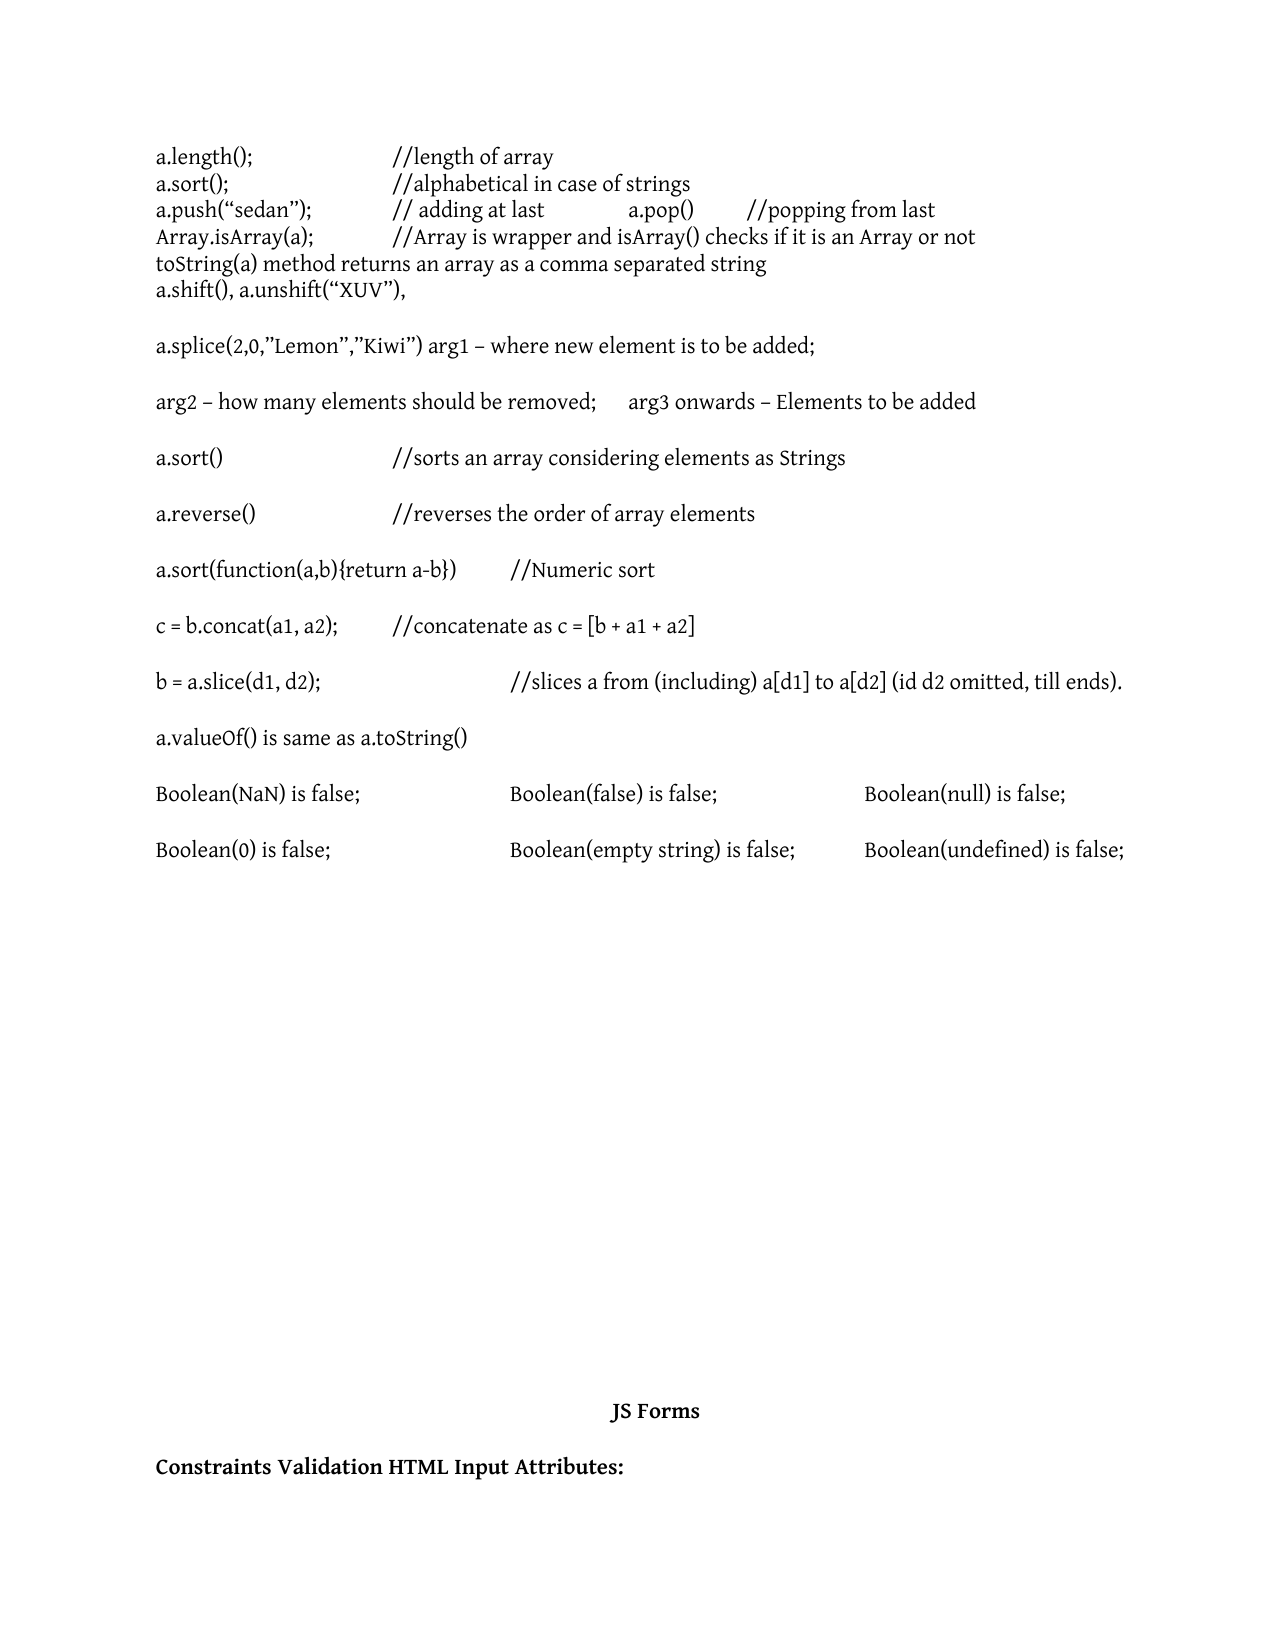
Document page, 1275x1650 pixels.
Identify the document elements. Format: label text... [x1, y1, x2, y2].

text b = a.slice(d1, d2); //slices a from (including) a[d1] to a[d2] (id d2 omitted, till ends). [156, 670, 1157, 696]
text a.push(“sedan”); // adding at last a.pop() //popping from last [156, 198, 1157, 224]
text a.valueOf() is same as a.toString() [156, 726, 1157, 752]
text a.length(); //length of array [156, 145, 1157, 171]
text JS Forms [156, 1398, 1157, 1425]
text Constraints Validation HTML Input Attributes: [156, 1454, 1157, 1481]
text arg2 – how many elements should be removed; arg3 onwards – Elements to be added [156, 389, 1157, 416]
text Array.isArray(a); //Array is wrapper and isArray() checks if it is an Array or not [156, 224, 1157, 251]
text a.shift(), a.unshift(“XUV”), [156, 277, 1157, 304]
text a.sort(); //alphabetical in case of strings [156, 171, 1157, 198]
text Boolean(0) is false; Boolean(empty string) is false; Boolean(undefined) is false; [156, 838, 1157, 864]
text a.reverse() //reverses the order of array elements [156, 502, 1157, 528]
text toString(a) method returns an array as a comma separated string [156, 251, 1157, 277]
text c = b.concat(a1, a2); //concatenate as c = [b + a1 + a2] [156, 614, 1157, 640]
text a.splice(2,0,”Lemon”,”Kiwi”) arg1 – where new element is to be added; [156, 333, 1157, 360]
text Boolean(NaN) is false; Boolean(false) is false; Boolean(null) is false; [156, 782, 1157, 808]
text a.sort() //sorts an array considering elements as Strings [156, 446, 1157, 472]
text a.sort(function(a,b){return a-b}) //Numeric sort [156, 558, 1157, 584]
